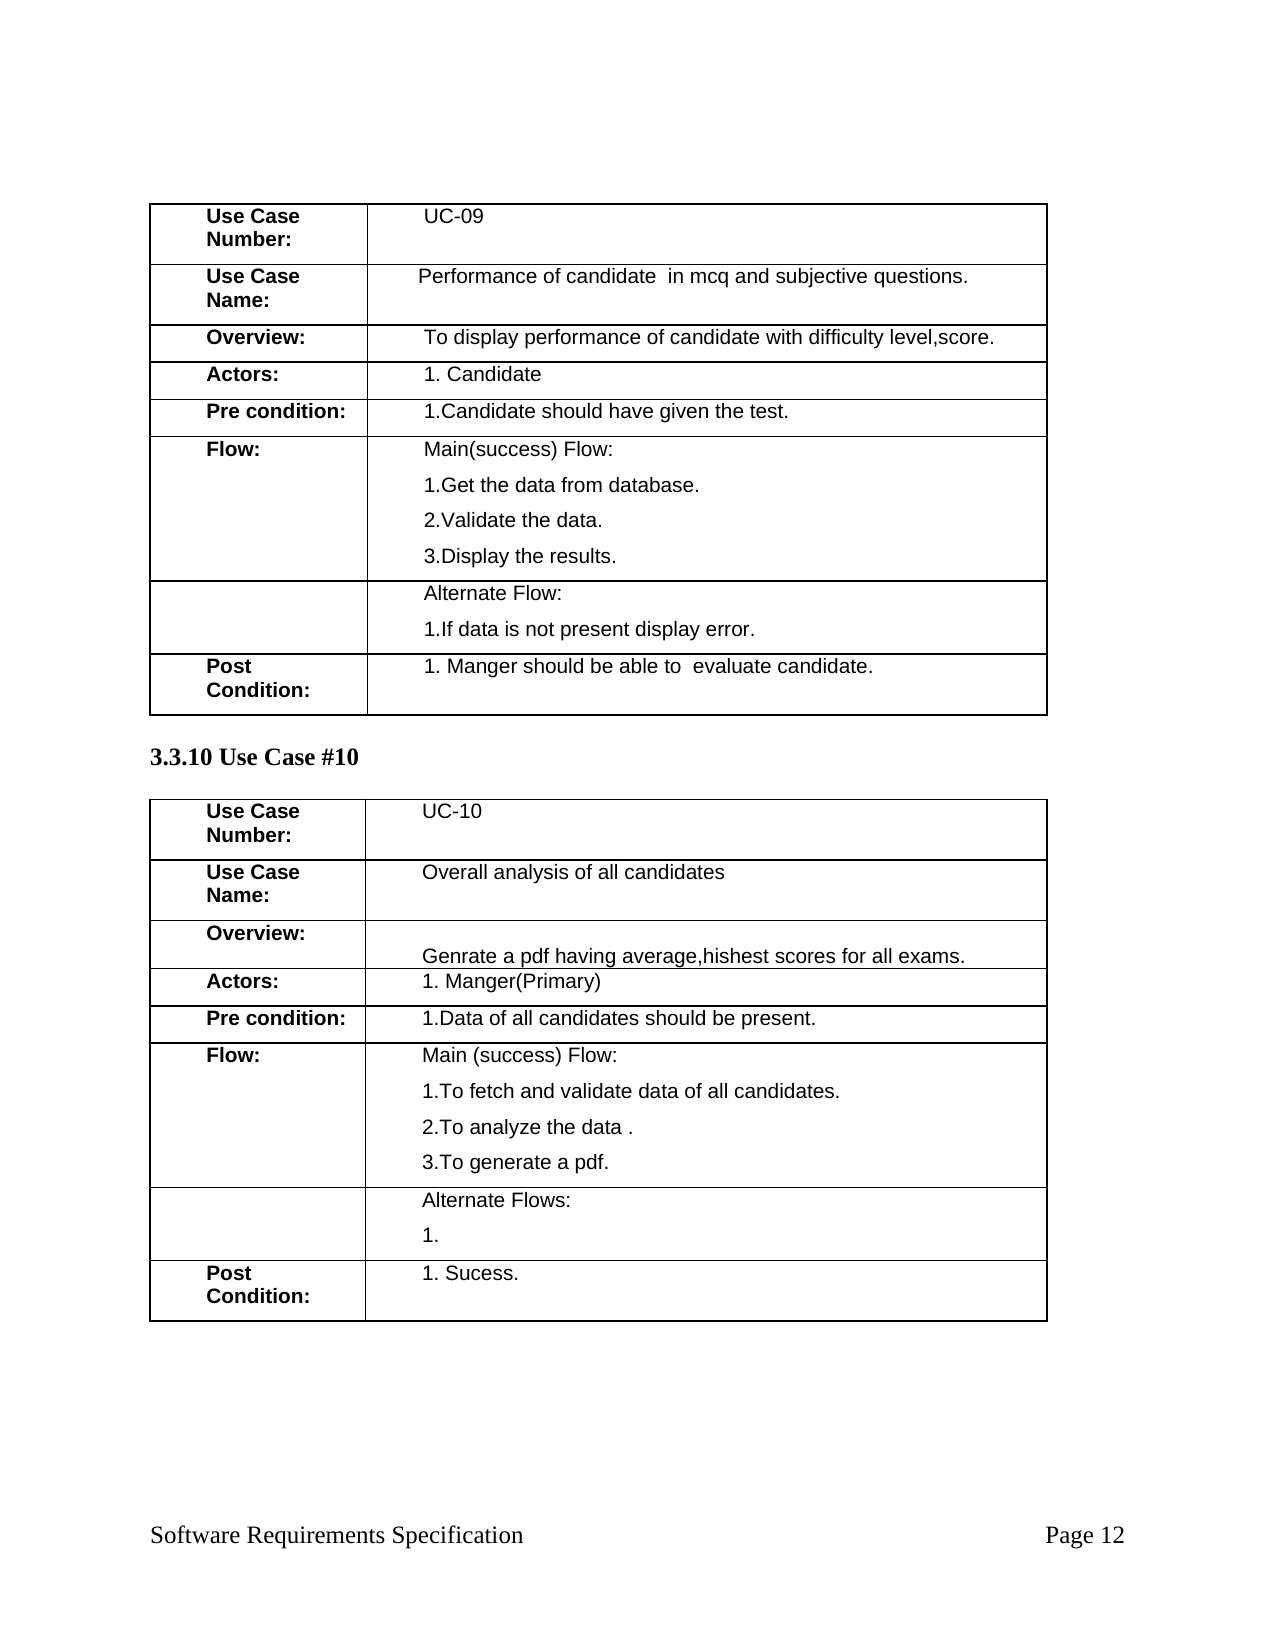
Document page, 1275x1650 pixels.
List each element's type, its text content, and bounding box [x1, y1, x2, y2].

table_cell Main (success) Flow: 1.To fetch and validate data of all candidates. 2.To analyze the data . 3.To generate a pdf. [366, 1044, 1046, 1187]
table_cell Overview: [151, 921, 365, 968]
table_cell Alternate Flows: 1. [366, 1188, 1046, 1260]
table_cell 1. Manger should be able to evaluate candidate. [368, 655, 1046, 714]
table_cell Pre condition: [151, 400, 367, 436]
table_cell Use Case Name: [151, 265, 367, 324]
table_cell 1. Sucess. [366, 1261, 1046, 1320]
table_cell Overview: [151, 326, 367, 361]
table_cell 1. Candidate [368, 363, 1046, 398]
table_cell Performance of candidate in mcq and subjective questions. [368, 265, 1046, 324]
text 3.3.10 Use Case #10 [150, 743, 1125, 771]
table_cell Actors: [151, 969, 365, 1005]
table_cell Flow: [151, 437, 367, 580]
table_cell Pre condition: [151, 1007, 365, 1042]
table_header Use Case Number: [151, 205, 367, 263]
table_cell [151, 582, 367, 653]
table_cell Genrate a pdf having average,hishest scores for all exams. [366, 921, 1046, 968]
table_cell Alternate Flow: 1.If data is not present display error. [368, 582, 1046, 653]
table_cell Actors: [151, 363, 367, 398]
table_cell 1.Data of all candidates should be present. [366, 1007, 1046, 1042]
table_cell [151, 1188, 365, 1260]
table_cell Post Condition: [151, 655, 367, 714]
table_cell Flow: [151, 1044, 365, 1187]
table_cell Main(success) Flow: 1.Get the data from database. 2.Validate the data. 3.Display the results. [368, 437, 1046, 580]
table_header UC-09 [368, 205, 1046, 263]
table_cell Use Case Name: [151, 861, 365, 919]
table_cell 1. Manger(Primary) [366, 969, 1046, 1005]
table_cell Overall analysis of all candidates [366, 861, 1046, 919]
table_cell 1.Candidate should have given the test. [368, 400, 1046, 436]
table_header UC-10 [366, 800, 1046, 859]
table_cell Post Condition: [151, 1261, 365, 1320]
table_cell To display performance of candidate with difficulty level,score. [368, 326, 1046, 361]
table_header Use Case Number: [151, 800, 365, 859]
